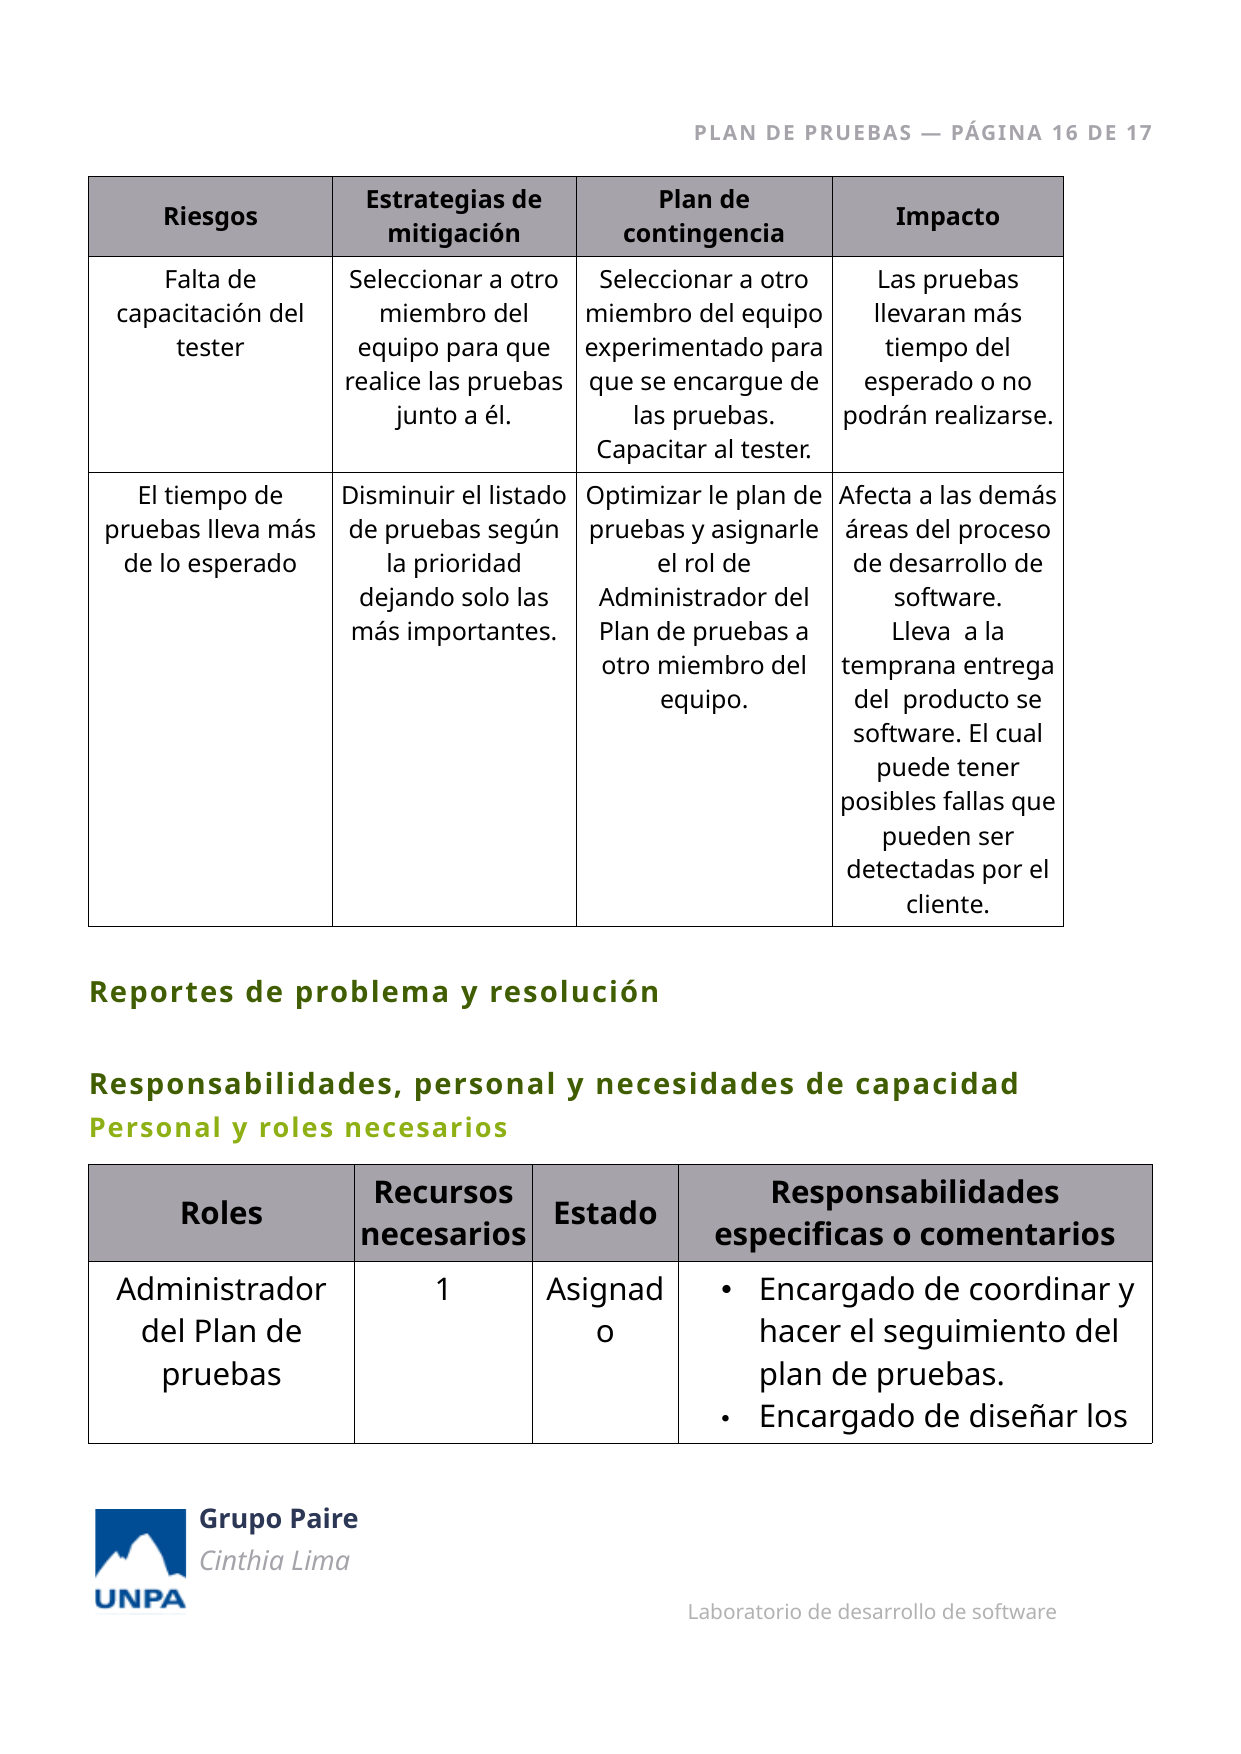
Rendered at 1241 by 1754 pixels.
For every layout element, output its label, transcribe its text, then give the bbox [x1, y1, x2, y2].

table_header Riesgos [89, 177, 332, 256]
table_header Roles [89, 1165, 354, 1261]
picture [95, 1509, 187, 1615]
table_cell Las pruebas llevaran más tiempo del esperado o no podrán realizarse. [833, 257, 1063, 472]
table_header Responsabilidades especificas o comentarios [679, 1165, 1152, 1261]
table_cell Falta de capacitación del tester [89, 257, 332, 472]
text Personal y roles necesarios [88, 1109, 1152, 1146]
table_header Estrategias de mitigación [333, 177, 576, 256]
table_cell Afecta a las demás áreas del proceso de desarrollo de software. Lleva a la temprana entrega del producto se software. El cual puede tener posibles fallas que pueden ser detectadas por el cliente. [833, 473, 1063, 926]
table_cell Seleccionar a otro miembro del equipo experimentado para que se encargue de las pruebas. Capacitar al tester. [577, 257, 832, 472]
text Reportes de problema y resolución [88, 972, 1152, 1011]
table_cell 1 [355, 1262, 532, 1443]
text Responsabilidades, personal y necesidades de capacidad [88, 1063, 1152, 1103]
table_cell Administrador del Plan de pruebas [89, 1262, 354, 1443]
table_header Plan de contingencia [577, 177, 832, 256]
table_cell El tiempo de pruebas lleva más de lo esperado [89, 473, 332, 926]
table_header Recursos necesarios [355, 1165, 532, 1261]
table_cell Encargado de coordinar y hacer el seguimiento del plan de pruebas. Encargado de diseñar los [679, 1262, 1152, 1443]
table_cell Optimizar le plan de pruebas y asignarle el rol de Administrador del Plan de pruebas a otro miembro del equipo. [577, 473, 832, 926]
table_header Impacto [833, 177, 1063, 256]
table_cell Asignado [533, 1262, 678, 1443]
table_cell Disminuir el listado de pruebas según la prioridad dejando solo las más importantes. [333, 473, 576, 926]
table_header Estado [533, 1165, 678, 1261]
table_cell Seleccionar a otro miembro del equipo para que realice las pruebas junto a él. [333, 257, 576, 472]
